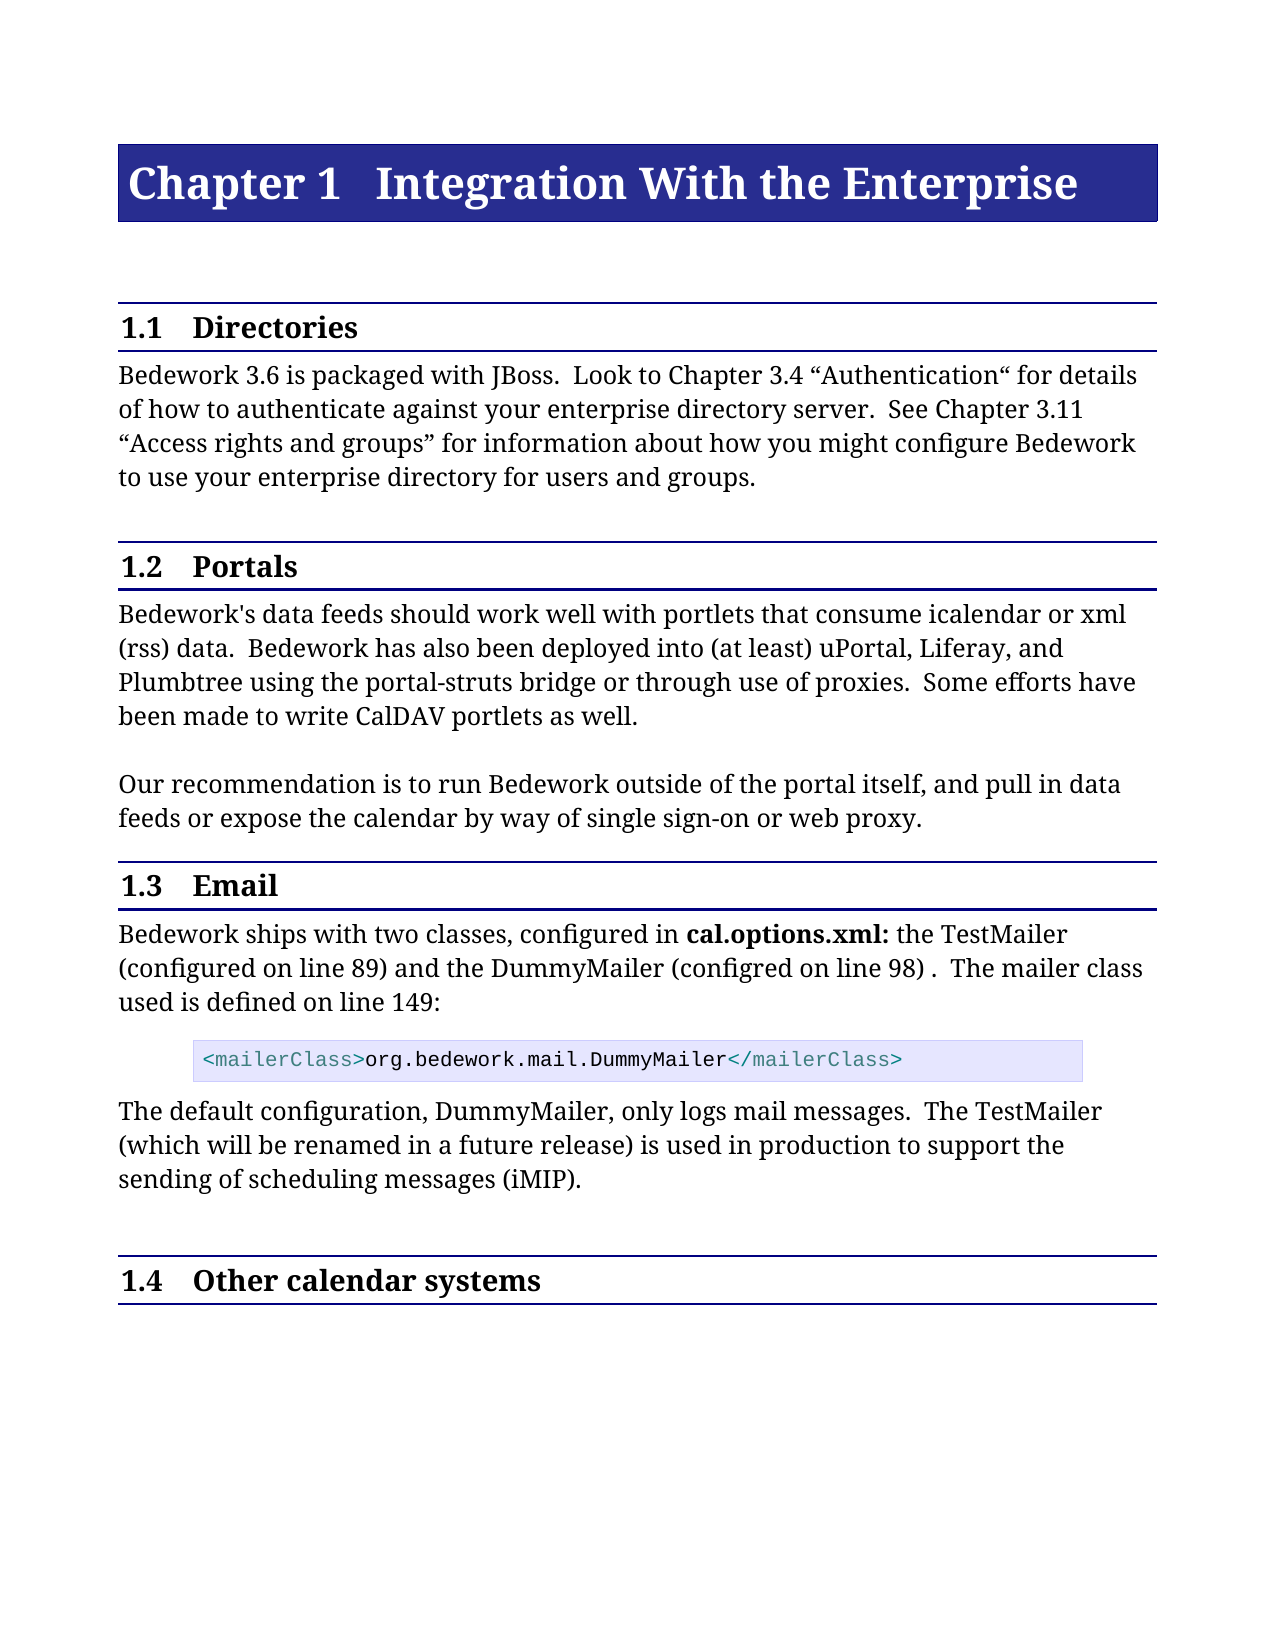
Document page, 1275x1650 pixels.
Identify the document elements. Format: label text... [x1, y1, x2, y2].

text Our recommendation is to run Bedework outside of the portal itself, and pull in data feeds or expose the calendar by way of single sign-on or web proxy. [118, 767, 1157, 835]
subtitle Integration With the Enterprise [119, 145, 1157, 221]
text The default configuration, DummyMailer, only logs mail messages. The TestMailer (which will be renamed in a future release) is used in production to support the sending of scheduling messages (iMIP). [118, 1093, 1157, 1196]
subtitle Email [118, 863, 1157, 908]
subtitle Other calendar systems [118, 1257, 1157, 1303]
text Bedework ships with two classes, configured in cal.options.xml: the TestMailer (configured on line 89) and the DummyMailer (configred on line 98) . The mailer class used is defined on line 149: [118, 917, 1157, 1019]
text Bedework 3.6 is packaged with JBoss. Look to Chapter 3.4 “Authentication“ for details of how to authenticate against your enterprise directory server. See Chapter 3.11 “Access rights and groups” for information about how you might configure Bedework to use your enterprise directory for users and groups. [118, 358, 1157, 494]
subtitle Portals [118, 543, 1157, 588]
text Bedework's data feeds should work well with portlets that consume icalendar or xml (rss) data. Bedework has also been deployed into (at least) uPortal, Liferay, and Plumbtree using the portal-struts bridge or through use of proxies. Some efforts have been made to write CalDAV portlets as well. [118, 597, 1157, 733]
text <mailerClass>org.bedework.mail.DummyMailer</mailerClass> [194, 1041, 1082, 1081]
subtitle Directories [118, 304, 1157, 350]
